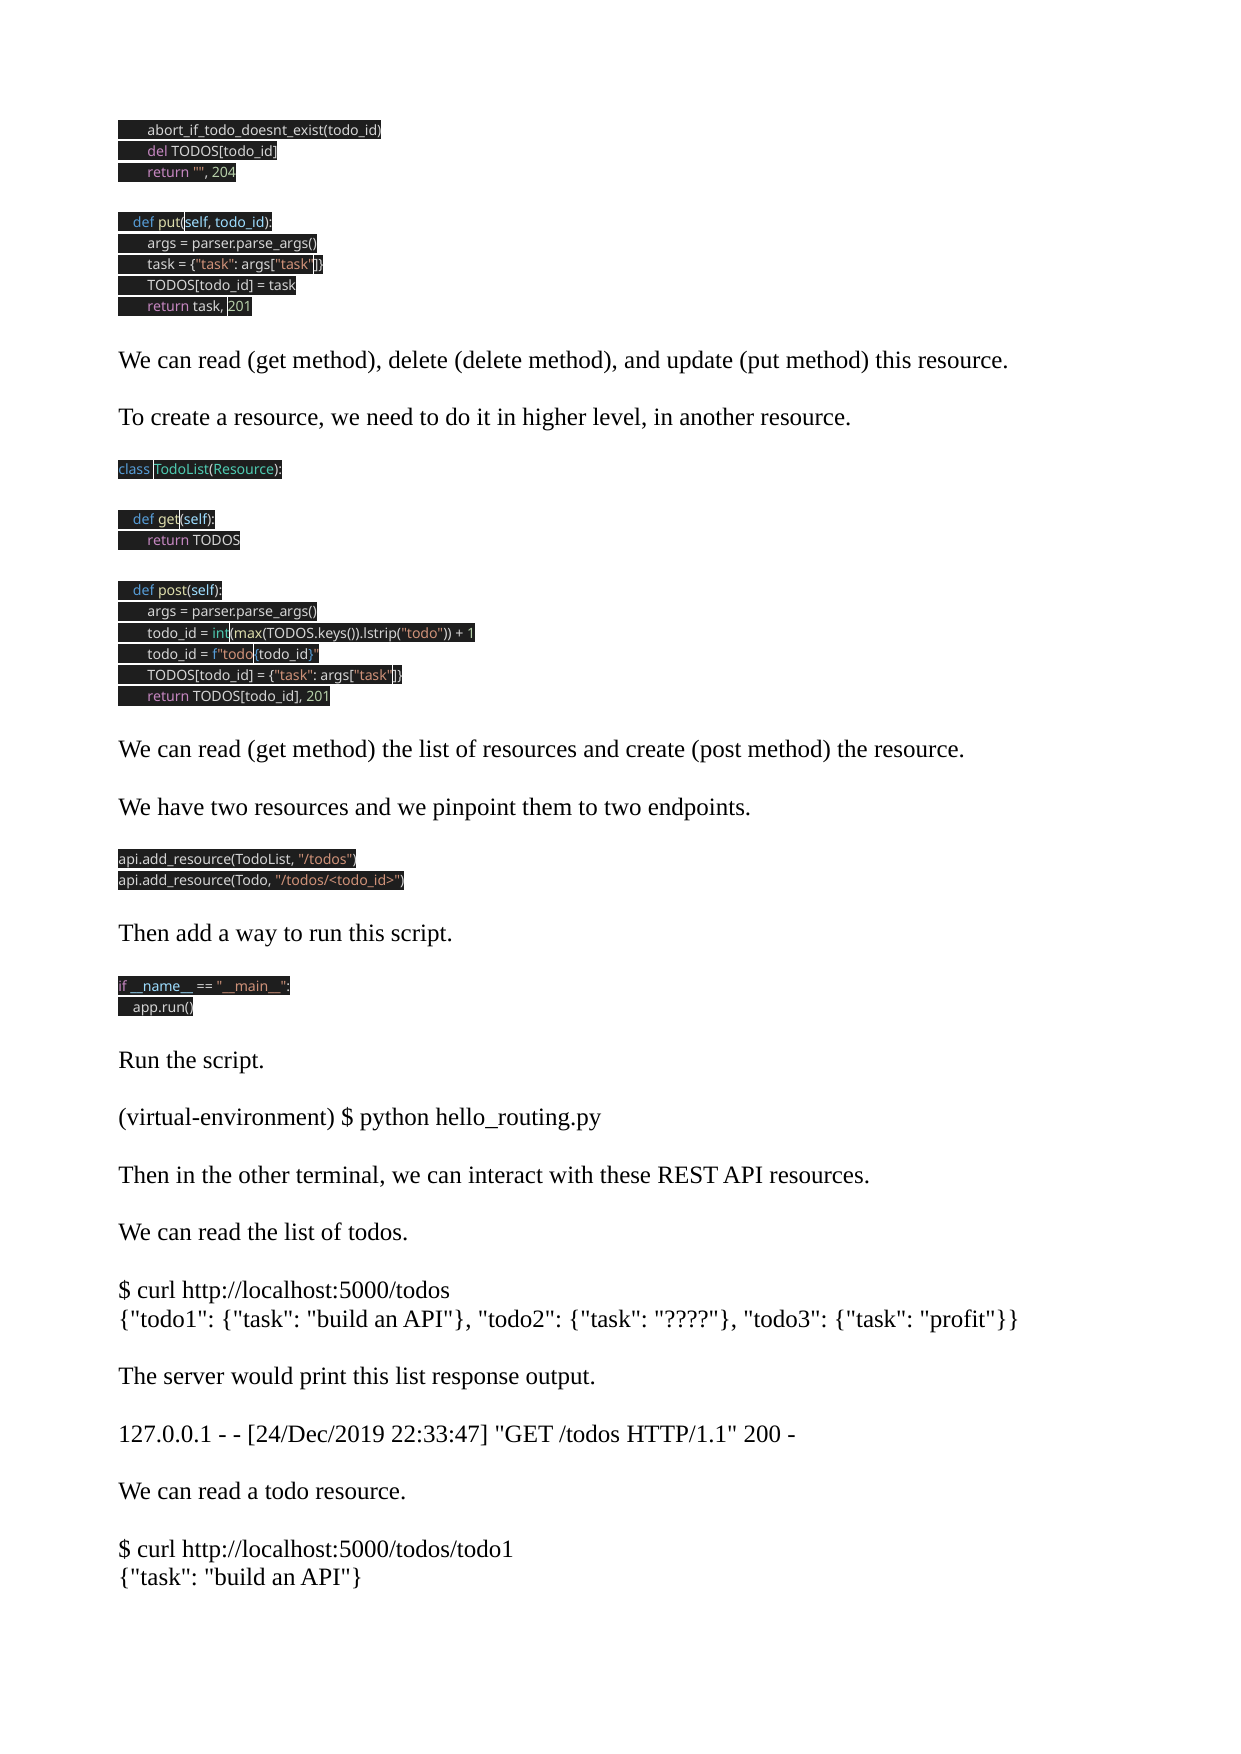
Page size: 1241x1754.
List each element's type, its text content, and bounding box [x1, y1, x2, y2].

text return "", 204 [118, 160, 1122, 182]
text args = parser.parse_args() [118, 231, 1122, 253]
text We can read (get method), delete (delete method), and update (put method) this resource. [118, 345, 1122, 373]
text $ curl http://localhost:5000/todos [118, 1275, 1122, 1304]
text We can read the list of todos. [118, 1217, 1122, 1246]
text 127.0.0.1 - - [24/Dec/2019 22:33:47] "GET /todos HTTP/1.1" 200 - [118, 1419, 1122, 1447]
text Then in the other terminal, we can interact with these REST API resources. [118, 1160, 1122, 1189]
text TODOS[todo_id] = {"task": args["task"]} [118, 663, 1122, 684]
text abort_if_todo_doesnt_exist(todo_id) [118, 118, 1122, 139]
text return TODOS [118, 529, 1122, 550]
text Then add a way to run this script. [118, 918, 1122, 947]
text if __name__ == "__main__": [118, 976, 1122, 995]
text task = {"task": args["task"]} [118, 253, 1122, 274]
text TODOS[todo_id] = task [118, 274, 1122, 295]
text todo_id = int(max(TODOS.keys()).lstrip("todo")) + 1 [118, 621, 1122, 642]
text def post(self): [118, 579, 1122, 600]
text $ curl http://localhost:5000/todos/todo1 [118, 1534, 1122, 1562]
text class TodoList(Resource): [118, 460, 1122, 479]
text api.add_resource(Todo, "/todos/<todo_id>") [118, 868, 1122, 890]
text The server would print this list response output. [118, 1361, 1122, 1390]
text api.add_resource(TodoList, "/todos") [118, 849, 1122, 868]
text return TODOS[todo_id], 201 [118, 684, 1122, 706]
text def get(self): [118, 508, 1122, 529]
text (virtual-environment) $ python hello_routing.py [118, 1102, 1122, 1131]
text app.run() [118, 995, 1122, 1016]
text {"task": "build an API"} [118, 1562, 1122, 1591]
text Run the script. [118, 1045, 1122, 1074]
text args = parser.parse_args() [118, 600, 1122, 621]
text def put(self, todo_id): [118, 210, 1122, 231]
text We can read (get method) the list of resources and create (post method) the resource. [118, 734, 1122, 763]
text We have two resources and we pinpoint them to two endpoints. [118, 792, 1122, 821]
text del TODOS[todo_id] [118, 139, 1122, 160]
text todo_id = f"todo{todo_id}" [118, 642, 1122, 663]
text To create a resource, we need to do it in higher level, in another resource. [118, 402, 1122, 431]
text We can read a todo resource. [118, 1476, 1122, 1505]
text return task, 201 [118, 295, 1122, 316]
text {"todo1": {"task": "build an API"}, "todo2": {"task": "????"}, "todo3": {"task": "profit"}} [118, 1304, 1122, 1332]
